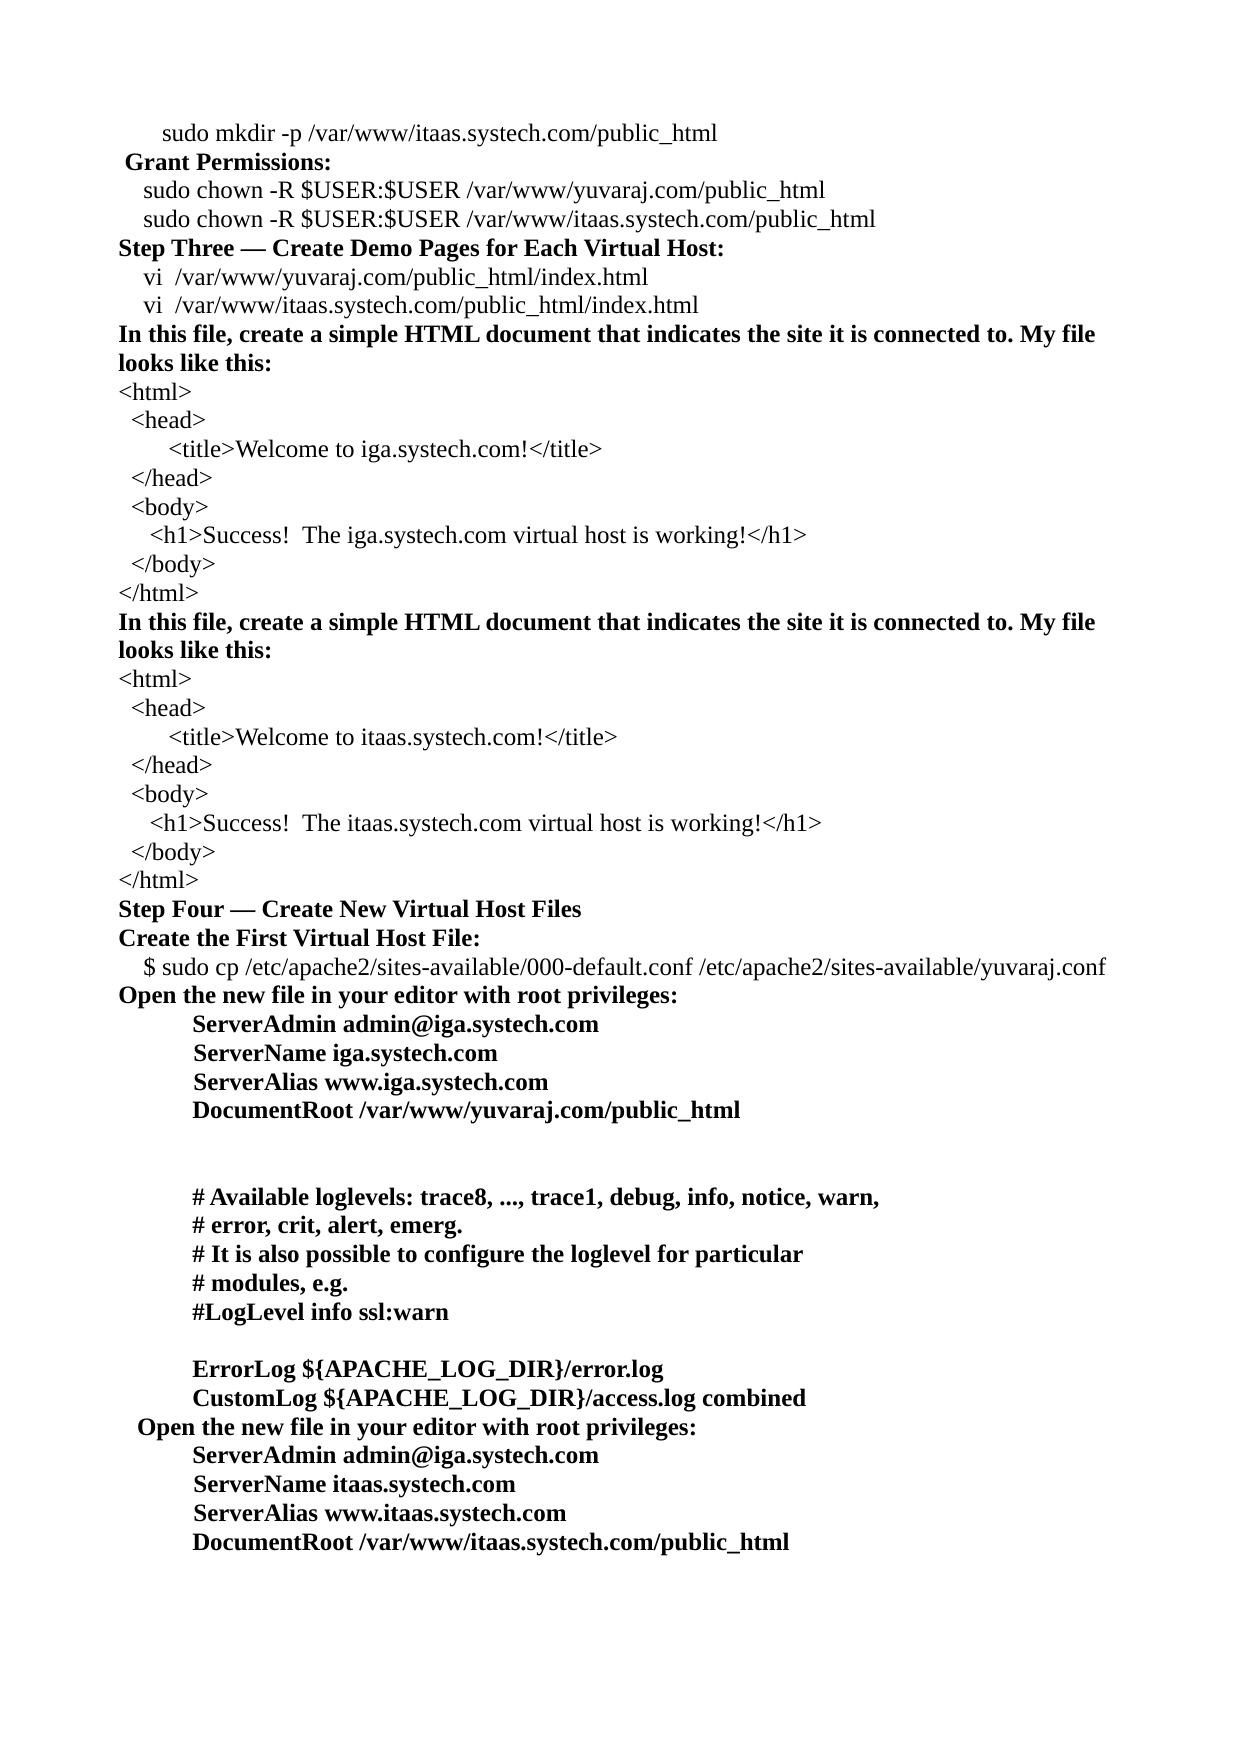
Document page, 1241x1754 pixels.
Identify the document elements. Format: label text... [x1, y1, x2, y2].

text </html> [118, 578, 1122, 607]
text ServerName itaas.systech.com [118, 1469, 1122, 1498]
text In this file, create a simple HTML document that indicates the site it is connected to. My file looks like this: [118, 319, 1122, 377]
text ServerAlias www.itaas.systech.com [118, 1498, 1122, 1527]
text # modules, e.g. [118, 1268, 1122, 1297]
text In this file, create a simple HTML document that indicates the site it is connected to. My file looks like this: [118, 607, 1122, 664]
text ServerAdmin admin@iga.systech.com [118, 1441, 1122, 1469]
text </body> [118, 549, 1122, 578]
text <title>Welcome to itaas.systech.com!</title> [118, 722, 1122, 751]
text Step Three — Create Demo Pages for Each Virtual Host: [118, 233, 1122, 262]
text Grant Permissions: [118, 147, 1122, 176]
text ErrorLog ${APACHE_LOG_DIR}/error.log [118, 1354, 1122, 1383]
text </body> [118, 837, 1122, 866]
text Open the new file in your editor with root privileges: [118, 981, 1122, 1009]
text ServerName iga.systech.com [118, 1038, 1122, 1067]
text <body> [118, 779, 1122, 808]
text Step Four — Create New Virtual Host Files [118, 894, 1122, 923]
text sudo chown -R $USER:$USER /var/www/itaas.systech.com/public_html [118, 204, 1122, 233]
text <body> [118, 492, 1122, 521]
text DocumentRoot /var/www/yuvaraj.com/public_html [118, 1096, 1122, 1124]
text <title>Welcome to iga.systech.com!</title> [118, 434, 1122, 463]
text sudo chown -R $USER:$USER /var/www/yuvaraj.com/public_html [118, 176, 1122, 204]
text vi /var/www/yuvaraj.com/public_html/index.html [118, 262, 1122, 291]
text <head> [118, 693, 1122, 722]
text <h1>Success! The itaas.systech.com virtual host is working!</h1> [118, 808, 1122, 837]
text #LogLevel info ssl:warn [118, 1297, 1122, 1326]
text ServerAlias www.iga.systech.com [118, 1067, 1122, 1096]
text ServerAdmin admin@iga.systech.com [118, 1009, 1122, 1038]
text $ sudo cp /etc/apache2/sites-available/000-default.conf /etc/apache2/sites-available/yuvaraj.conf [118, 952, 1122, 981]
text # It is also possible to configure the loglevel for particular [118, 1239, 1122, 1268]
text <html> [118, 377, 1122, 406]
text CustomLog ${APACHE_LOG_DIR}/access.log combined [118, 1383, 1122, 1412]
text <h1>Success! The iga.systech.com virtual host is working!</h1> [118, 521, 1122, 549]
text # error, crit, alert, emerg. [118, 1211, 1122, 1239]
text <html> [118, 664, 1122, 693]
text # Available loglevels: trace8, ..., trace1, debug, info, notice, warn, [118, 1182, 1122, 1211]
text sudo mkdir -p /var/www/itaas.systech.com/public_html [118, 118, 1122, 147]
text </head> [118, 463, 1122, 492]
text </html> [118, 866, 1122, 894]
text </head> [118, 751, 1122, 779]
text Create the First Virtual Host File: [118, 923, 1122, 952]
text Open the new file in your editor with root privileges: [118, 1412, 1122, 1441]
text vi /var/www/itaas.systech.com/public_html/index.html [118, 291, 1122, 319]
text <head> [118, 406, 1122, 434]
text DocumentRoot /var/www/itaas.systech.com/public_html [118, 1527, 1122, 1556]
